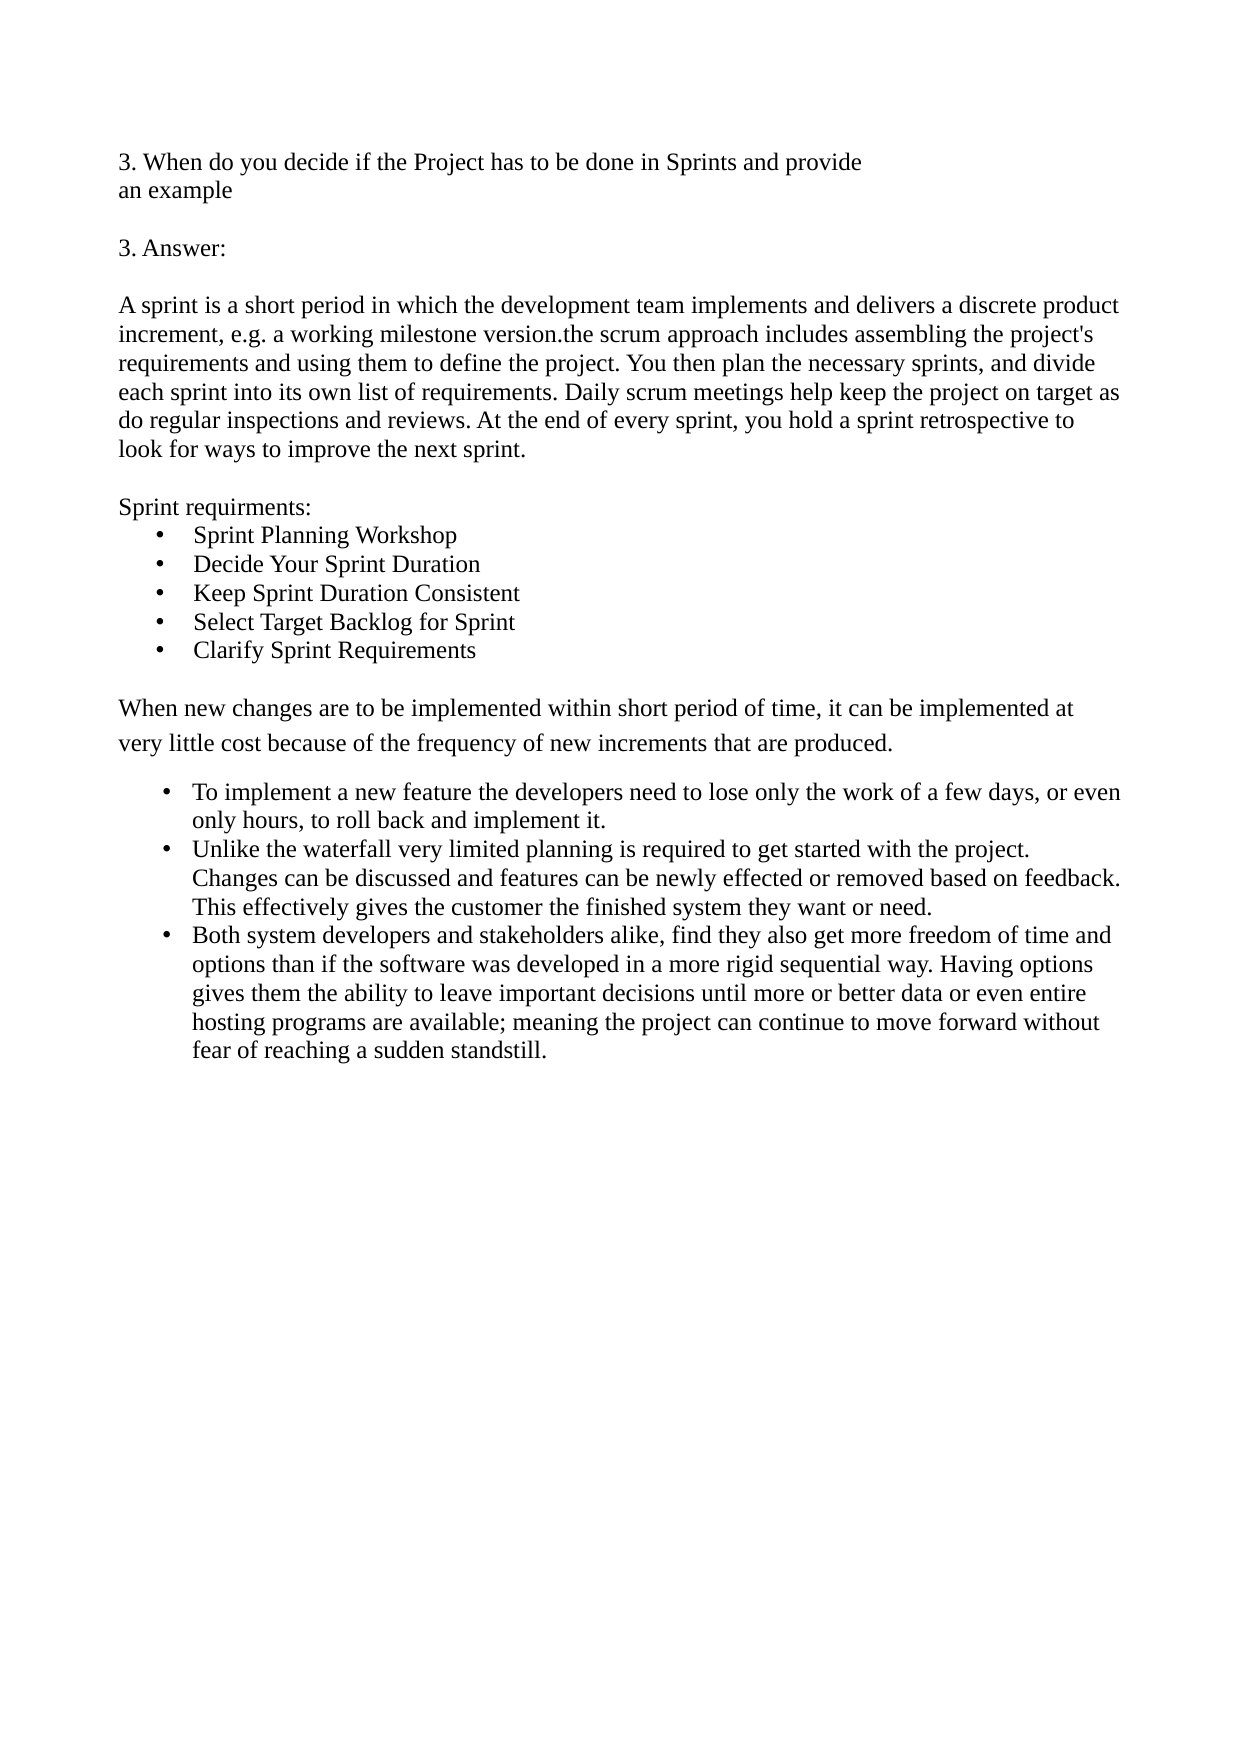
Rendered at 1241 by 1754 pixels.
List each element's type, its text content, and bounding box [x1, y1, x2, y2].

list Decide Your Sprint Duration [156, 549, 1122, 578]
list Select Target Backlog for Sprint [156, 607, 1122, 636]
text Sprint requirments: [118, 492, 1122, 521]
list To implement a new feature the developers need to lose only the work of a few days, or even only hours, to roll back and implement it. [162, 777, 1122, 834]
list Both system developers and stakeholders alike, find they also get more freedom of time and options than if the software was developed in a more rigid sequential way. Having options gives them the ability to leave important decisions until more or better data or even entire hosting programs are available; meaning the project can continue to move forward without fear of reaching a sudden standstill. [162, 920, 1122, 1064]
text When new changes are to be implemented within short period of time, it can be implemented at very little cost because of the frequency of new increments that are produced. [118, 693, 1122, 756]
list Unlike the waterfall very limited planning is required to get started with the project. Changes can be discussed and features can be newly effected or removed based on feedback. This effectively gives the customer the finished system they want or need. [162, 834, 1122, 920]
list Sprint Planning Workshop [156, 521, 1122, 549]
text A sprint is a short period in which the development team implements and delivers a discrete product increment, e.g. a working milestone version.the scrum approach includes assembling the project's requirements and using them to define the project. You then plan the necessary sprints, and divide each sprint into its own list of requirements. Daily scrum meetings help keep the project on target as do regular inspections and reviews. At the end of every sprint, you hold a sprint retrospective to look for ways to improve the next sprint. [118, 291, 1122, 463]
text 3. When do you decide if the Project has to be done in Sprints and provide [118, 147, 1122, 176]
list Clarify Sprint Requirements [156, 636, 1122, 664]
list Keep Sprint Duration Consistent [156, 578, 1122, 607]
text an example [118, 176, 1122, 204]
text 3. Answer: [118, 233, 1122, 262]
